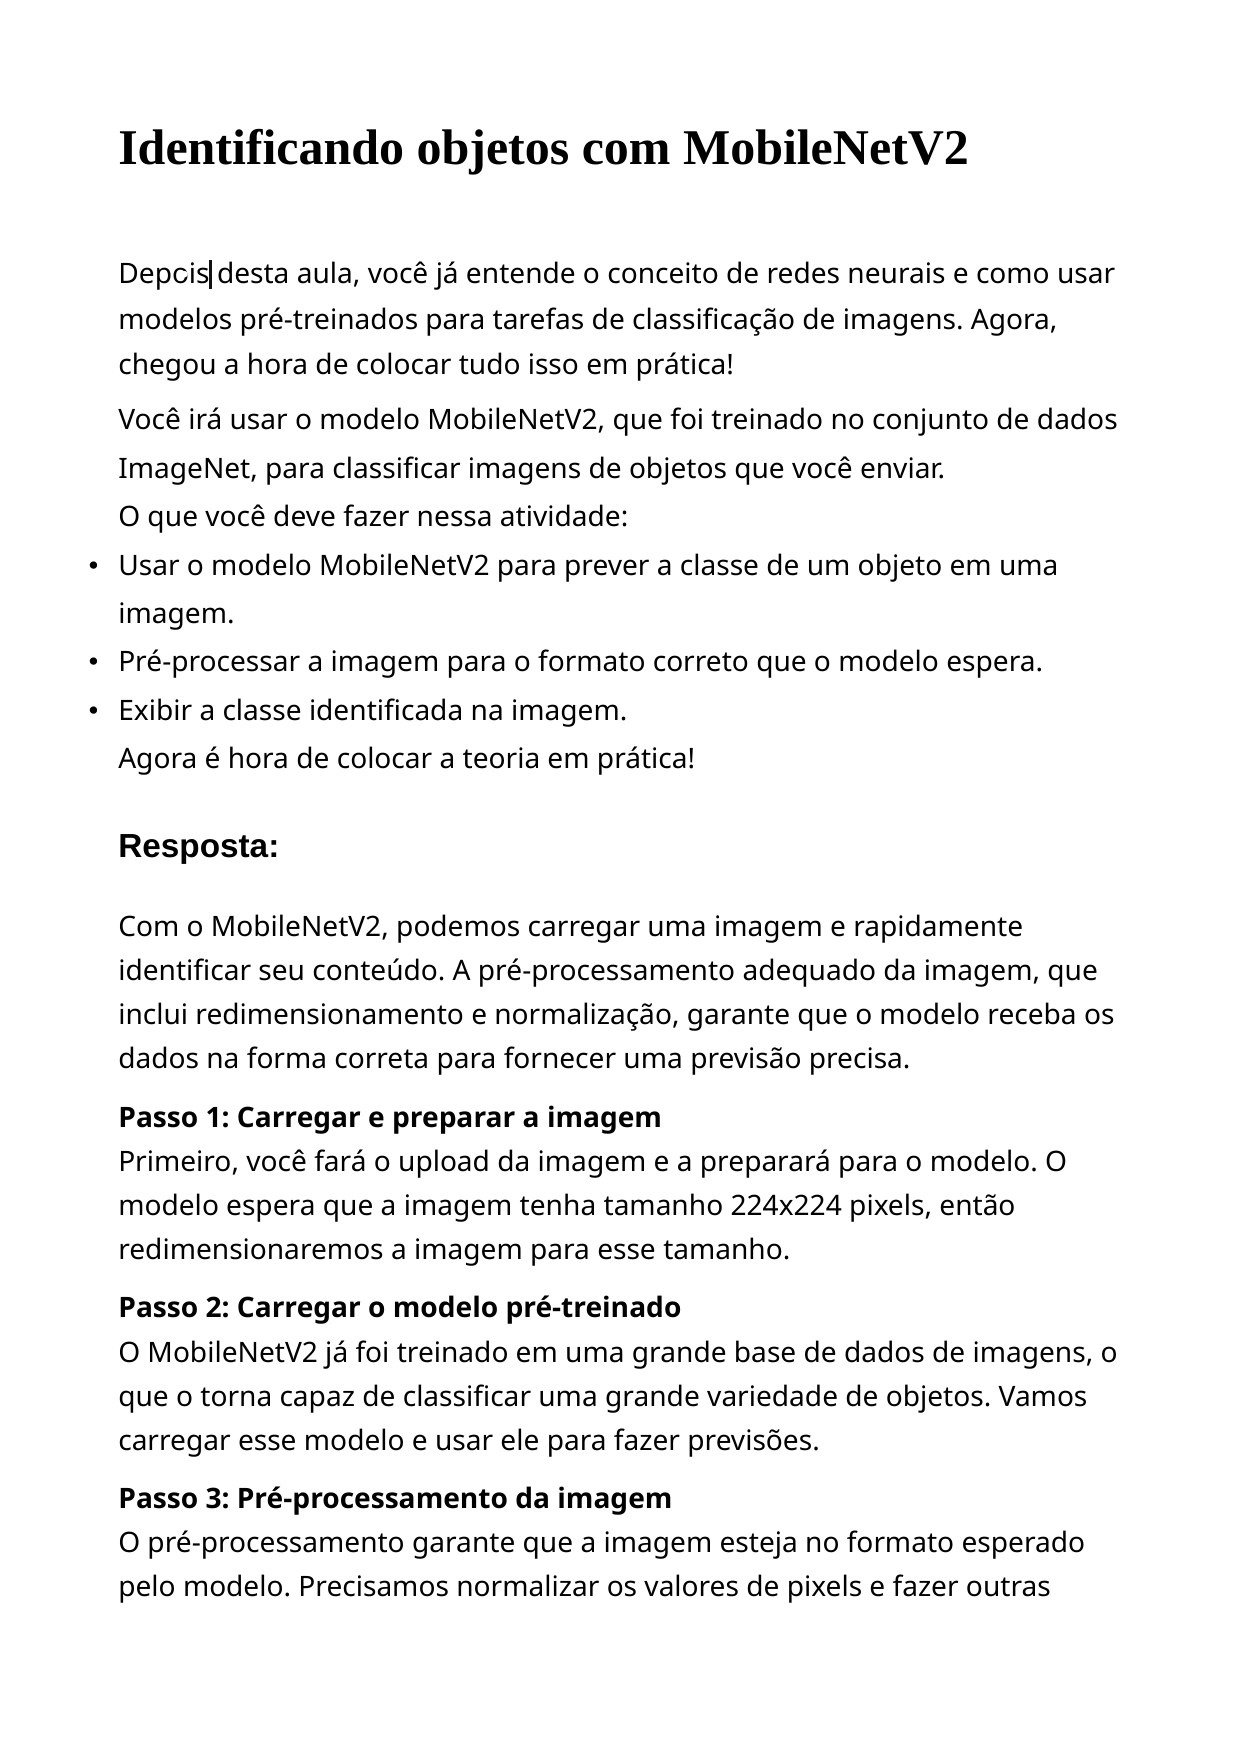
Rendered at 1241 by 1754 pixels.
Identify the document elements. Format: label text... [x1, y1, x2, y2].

text O que você deve fazer nessa atividade: [118, 486, 1122, 535]
list Pré-processar a imagem para o formato correto que o modelo espera. [118, 632, 1122, 680]
text O MobileNetV2 já foi treinado em uma grande base de dados de imagens, o que o torna capaz de classificar uma grande variedade de objetos. Vamos carregar esse modelo e usar ele para fazer previsões. [118, 1332, 1122, 1458]
text Passo 3: Pré-processamento da imagem [118, 1479, 1122, 1517]
text O pré-processamento garante que a imagem esteja no formato esperado pelo modelo. Precisamos normalizar os valores de pixels e fazer outras [118, 1523, 1122, 1605]
text Você irá usar o modelo MobileNetV2, que foi treinado no conjunto de dados ImageNet, para classificar imagens de objetos que você enviar. [118, 389, 1122, 486]
text Com o MobileNetV2, podemos carregar uma imagem e rapidamente identificar seu conteúdo. A pré-processamento adequado da imagem, que inclui redimensionamento e normalização, garante que o modelo receba os dados na forma correta para fornecer uma previsão precisa. [118, 906, 1122, 1077]
list Exibir a classe identificada na imagem. [118, 680, 1122, 728]
text Passo 2: Carregar o modelo pré-treinado [118, 1288, 1122, 1326]
subtitle Depois desta aula, você já entende o conceito de redes neurais e como usar modelos pré-treinados para tarefas de classificação de imagens. Agora, chegou a hora de colocar tudo isso em prática! [118, 254, 1122, 382]
list Usar o modelo MobileNetV2 para prever a classe de um objeto em uma imagem. [118, 535, 1122, 632]
subtitle Identificando objetos com MobileNetV2 [118, 118, 1122, 176]
text Passo 1: Carregar e preparar a imagem [118, 1097, 1122, 1135]
subtitle Resposta: [118, 826, 1122, 865]
text Primeiro, você fará o upload da imagem e a preparará para o modelo. O modelo espera que a imagem tenha tamanho 224x224 pixels, então redimensionaremos a imagem para esse tamanho. [118, 1141, 1122, 1267]
text Agora é hora de colocar a teoria em prática! [118, 728, 1122, 777]
